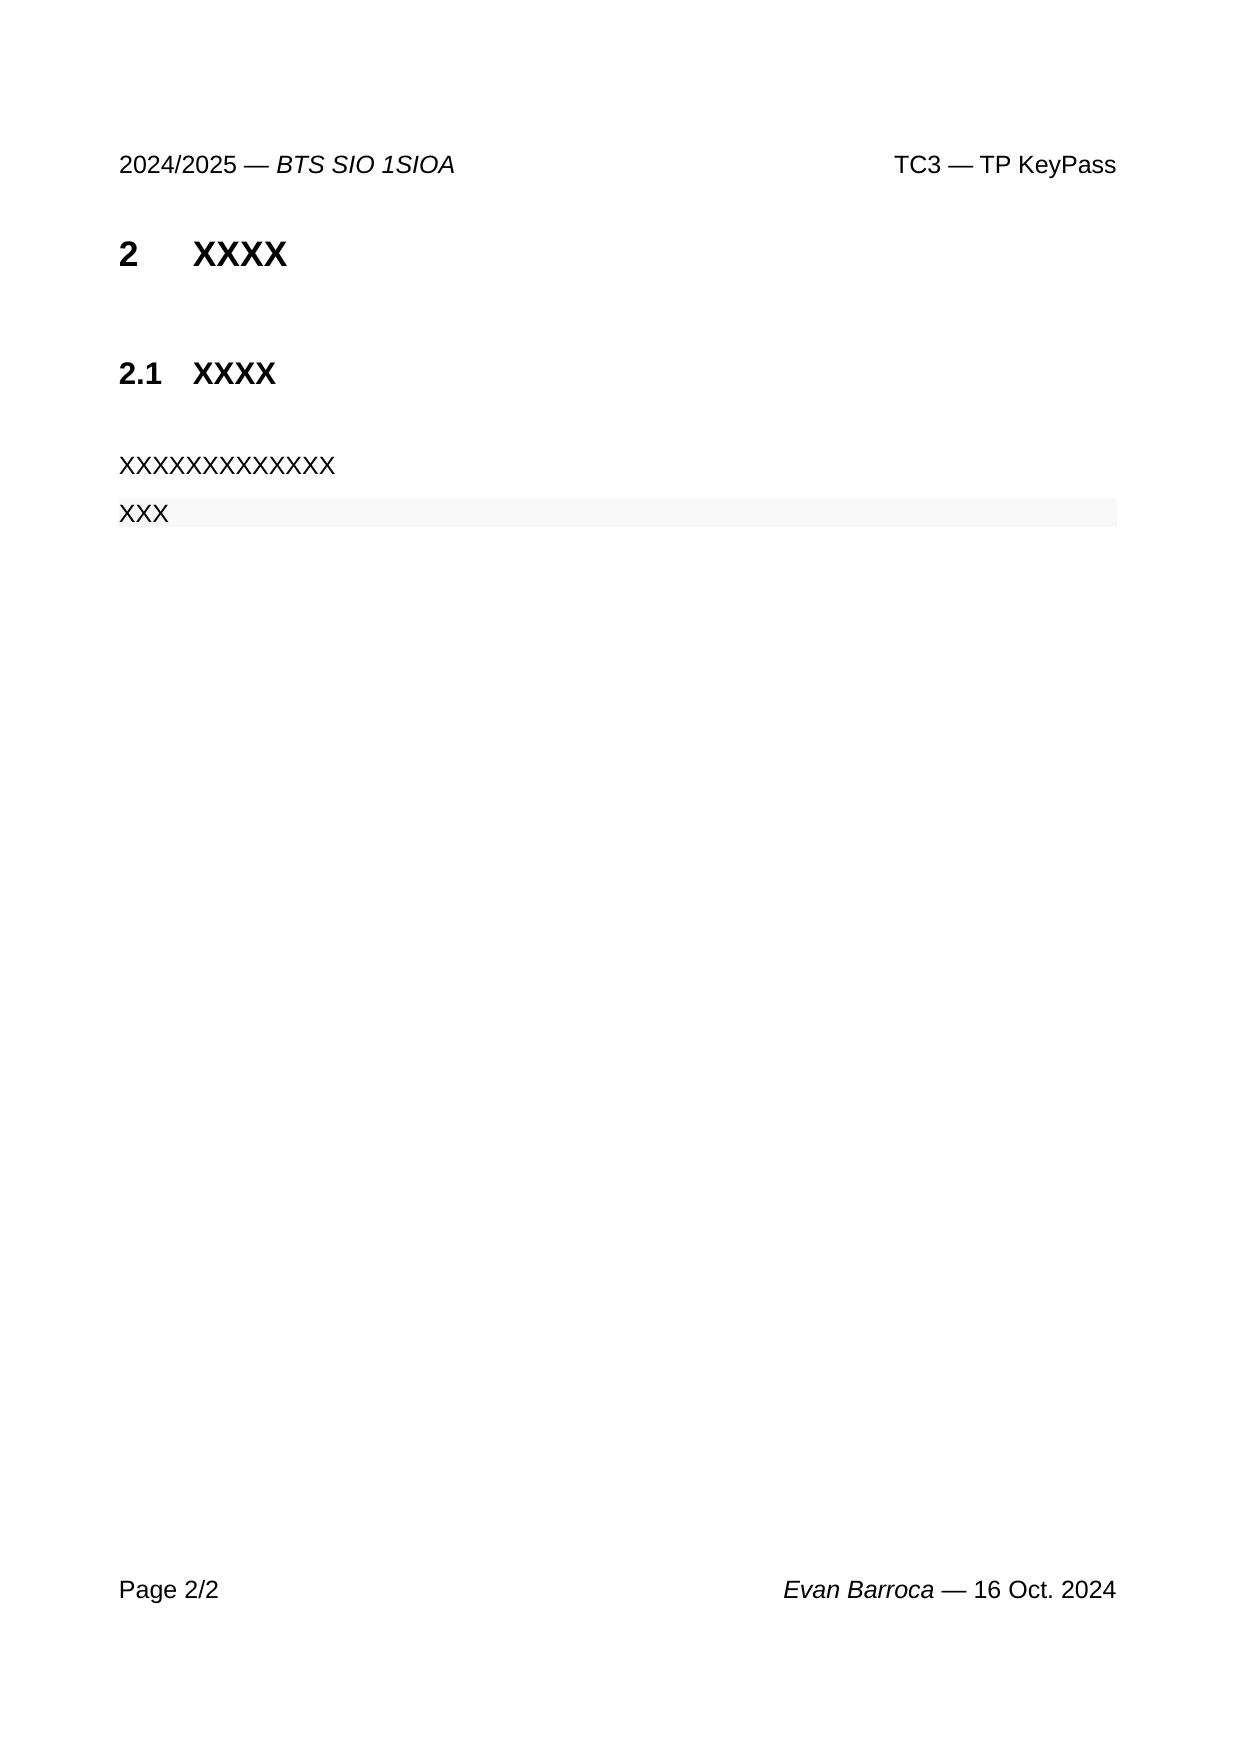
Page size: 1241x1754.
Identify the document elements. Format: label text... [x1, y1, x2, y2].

text XXX [119, 498, 1117, 527]
subtitle XXXX [119, 355, 1117, 391]
subtitle XXXX [119, 233, 1117, 274]
text XXXXXXXXXXXXX [119, 451, 1117, 480]
